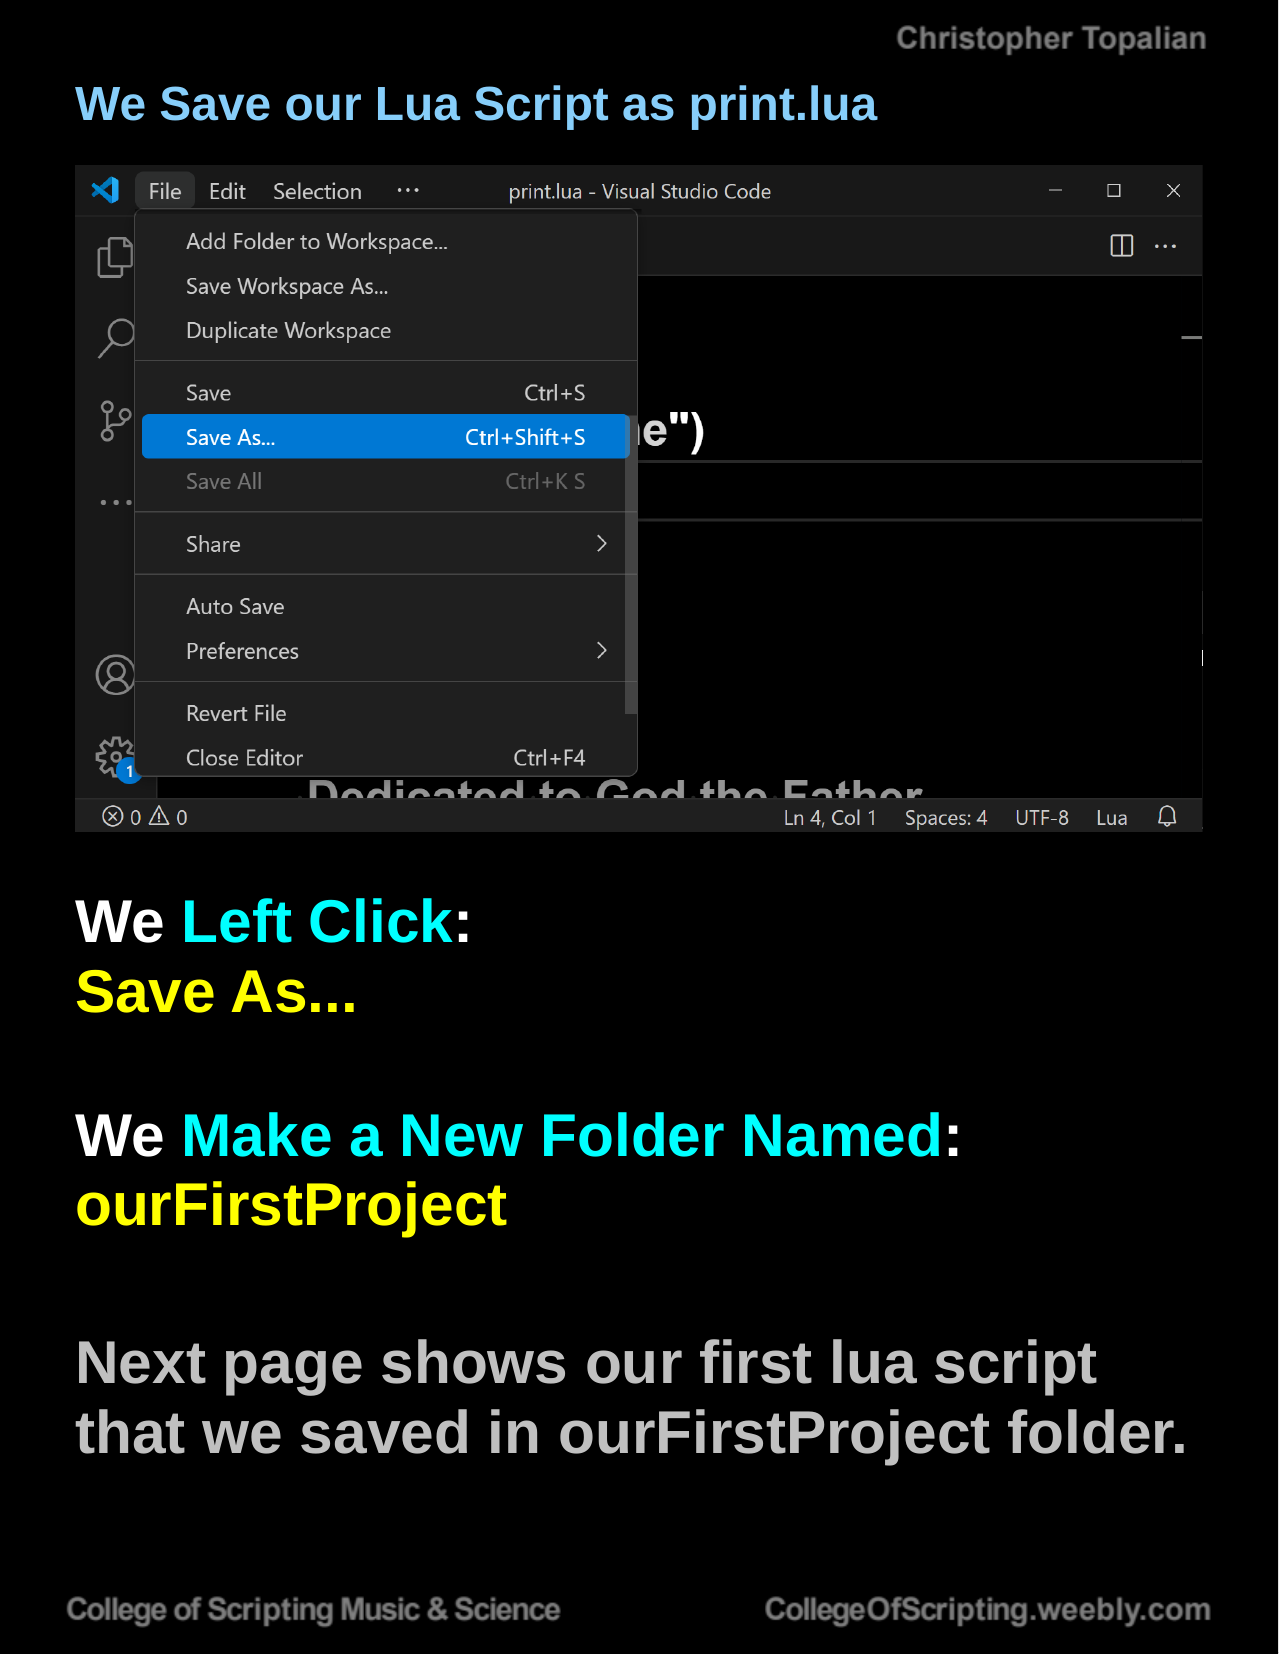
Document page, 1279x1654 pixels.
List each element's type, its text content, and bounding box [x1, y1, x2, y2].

text ourFirstProject [75, 1169, 1203, 1238]
text Next page shows our first lua script that we saved in ourFirstProject folder. [75, 1327, 1203, 1466]
picture [75, 165, 1203, 832]
text We Left Click: [75, 886, 1203, 956]
text We Save our Lua Script as print.lua [75, 75, 1203, 130]
text Save As... [75, 956, 1203, 1025]
text We Make a New Folder Named: [75, 1099, 1203, 1169]
